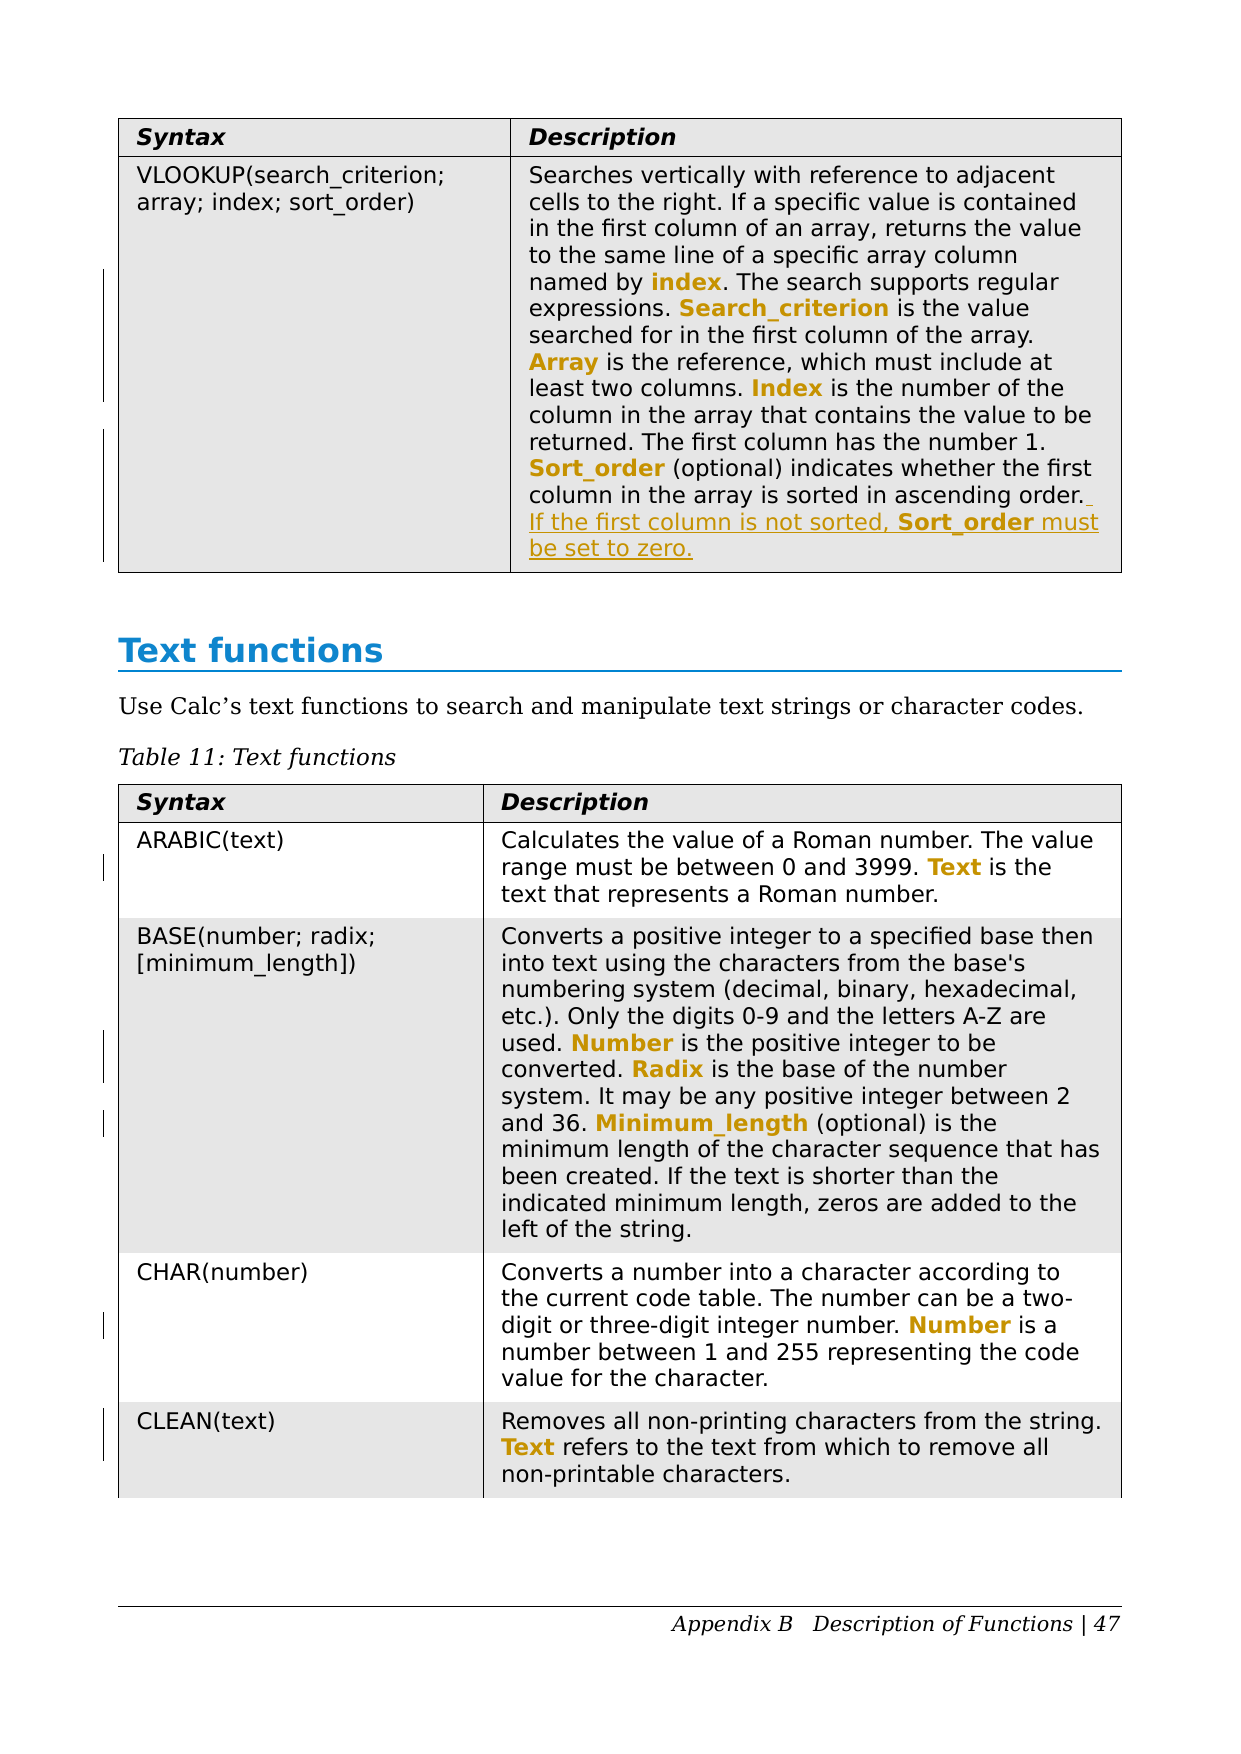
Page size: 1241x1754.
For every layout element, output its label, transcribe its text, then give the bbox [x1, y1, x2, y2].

table_cell Calculates the value of a Roman number. The value range must be between 0 and 3999. Text is the text that represents a Roman number. [484, 823, 1121, 918]
table_cell Converts a positive integer to a specified base then into text using the characters from the base's numbering system (decimal, binary, hexadecimal, etc.). Only the digits 0-9 and the letters A-Z are used. Number is the positive integer to be converted. Radix is the base of the number system. It may be any positive integer between 2 and 36. Minimum_length (optional) is the minimum length of the character sequence that has been created. If the text is shorter than the indicated minimum length, zeros are added to the left of the string. [484, 918, 1121, 1253]
table_cell VLOOKUP(search_criterion; array; index; sort_order) [119, 157, 510, 572]
table_header Syntax [119, 119, 510, 156]
subtitle Text functions [118, 631, 1122, 670]
table_header Description [484, 785, 1121, 822]
table_cell Removes all non-printing characters from the string. Text refers to the text from which to remove all non-printable characters. [484, 1402, 1121, 1498]
table_cell ARABIC(text) [119, 823, 483, 918]
table_cell Converts a number into a character according to the current code table. The number can be a two-digit or three-digit integer number. Number is a number between 1 and 255 representing the code value for the character. [484, 1253, 1121, 1402]
table_header Syntax [119, 785, 483, 822]
table_cell CLEAN(text) [119, 1402, 483, 1498]
text Use Calc’s text functions to search and manipulate text strings or character codes. [118, 691, 1122, 720]
table_cell CHAR(number) [119, 1253, 483, 1402]
table_header Description [511, 119, 1121, 156]
table_cell BASE(number; radix; [minimum_length]) [119, 918, 483, 1253]
table_cell Searches vertically with reference to adjacent cells to the right. If a specific value is contained in the first column of an array, returns the value to the same line of a specific array column named by index. The search supports regular expressions. Search_criterion is the value searched for in the first column of the array. Array is the reference, which must include at least two columns. Index is the number of the column in the array that contains the value to be returned. The first column has the number 1. Sort_order (optional) indicates whether the first column in the array is sorted in ascending order. If the first column is not sorted, Sort_order must be set to zero. [511, 157, 1121, 572]
text Table 11: Text functions [118, 744, 1122, 771]
